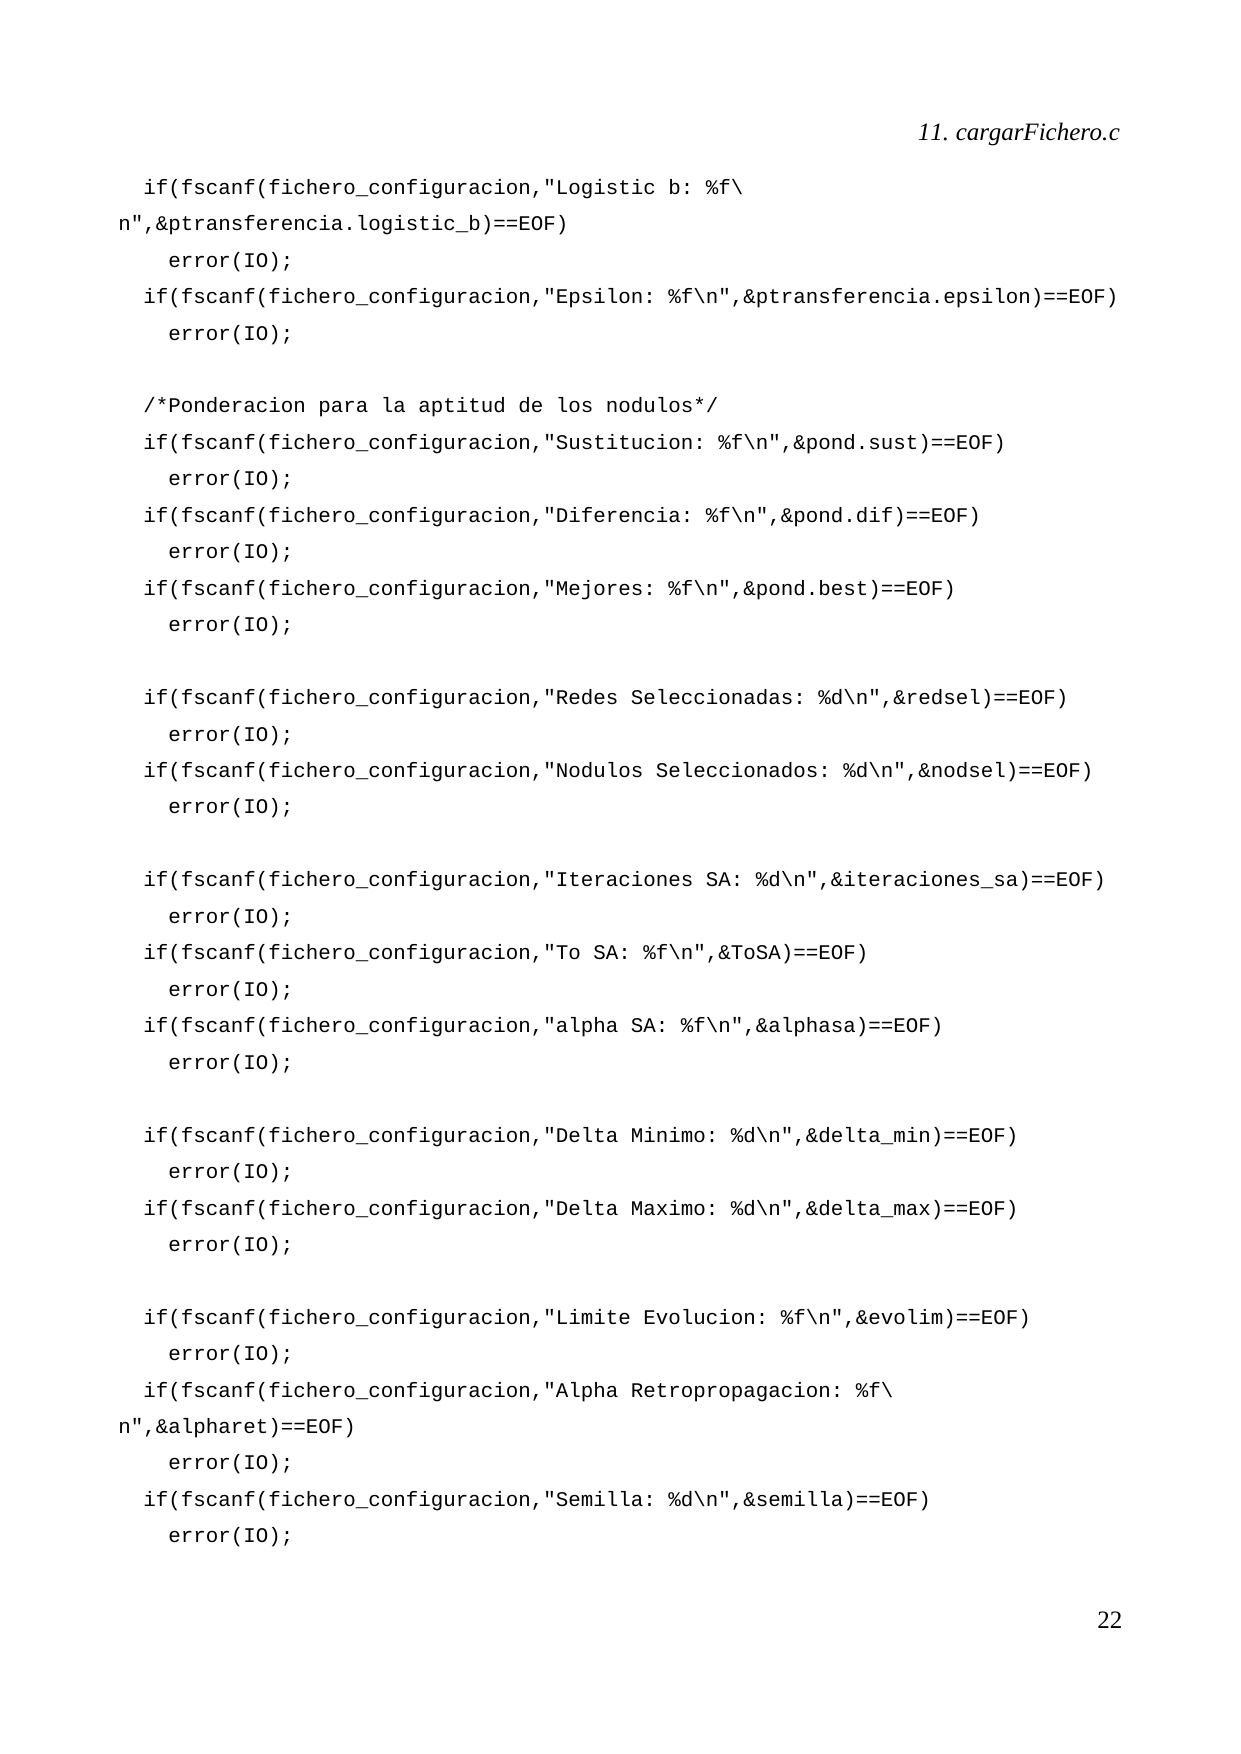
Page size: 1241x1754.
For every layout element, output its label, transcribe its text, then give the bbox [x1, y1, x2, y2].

text error(IO); [118, 906, 1122, 930]
text error(IO); [118, 468, 1122, 492]
text error(IO); [118, 723, 1122, 747]
text if(fscanf(fichero_configuracion,"Alpha Retropropagacion: %f\n",&alpharet)==EOF) [118, 1380, 1122, 1439]
text if(fscanf(fichero_configuracion,"alpha SA: %f\n",&alphasa)==EOF) [118, 1015, 1122, 1039]
text if(fscanf(fichero_configuracion,"Nodulos Seleccionados: %d\n",&nodsel)==EOF) [118, 760, 1122, 784]
text error(IO); [118, 1052, 1122, 1076]
text if(fscanf(fichero_configuracion,"Delta Maximo: %d\n",&delta_max)==EOF) [118, 1197, 1122, 1221]
text error(IO); [118, 1234, 1122, 1258]
text error(IO); [118, 614, 1122, 638]
text if(fscanf(fichero_configuracion,"Diferencia: %f\n",&pond.dif)==EOF) [118, 505, 1122, 529]
text error(IO); [118, 322, 1122, 346]
text error(IO); [118, 979, 1122, 1003]
text error(IO); [118, 1525, 1122, 1549]
text if(fscanf(fichero_configuracion,"Semilla: %d\n",&semilla)==EOF) [118, 1488, 1122, 1512]
text if(fscanf(fichero_configuracion,"Redes Seleccionadas: %d\n",&redsel)==EOF) [118, 687, 1122, 711]
text error(IO); [118, 796, 1122, 820]
text if(fscanf(fichero_configuracion,"Sustitucion: %f\n",&pond.sust)==EOF) [118, 432, 1122, 456]
text if(fscanf(fichero_configuracion,"Mejores: %f\n",&pond.best)==EOF) [118, 578, 1122, 602]
text error(IO); [118, 1343, 1122, 1367]
text error(IO); [118, 1161, 1122, 1185]
text if(fscanf(fichero_configuracion,"Epsilon: %f\n",&ptransferencia.epsilon)==EOF) [118, 286, 1122, 310]
text /*Ponderacion para la aptitud de los nodulos*/ [118, 395, 1122, 419]
text error(IO); [118, 249, 1122, 273]
text error(IO); [118, 1452, 1122, 1476]
text error(IO); [118, 541, 1122, 565]
text if(fscanf(fichero_configuracion,"To SA: %f\n",&ToSA)==EOF) [118, 942, 1122, 966]
text if(fscanf(fichero_configuracion,"Limite Evolucion: %f\n",&evolim)==EOF) [118, 1307, 1122, 1331]
text if(fscanf(fichero_configuracion,"Logistic b: %f\n",&ptransferencia.logistic_b)==EOF) [118, 177, 1122, 237]
text if(fscanf(fichero_configuracion,"Delta Minimo: %d\n",&delta_min)==EOF) [118, 1124, 1122, 1148]
text if(fscanf(fichero_configuracion,"Iteraciones SA: %d\n",&iteraciones_sa)==EOF) [118, 869, 1122, 893]
